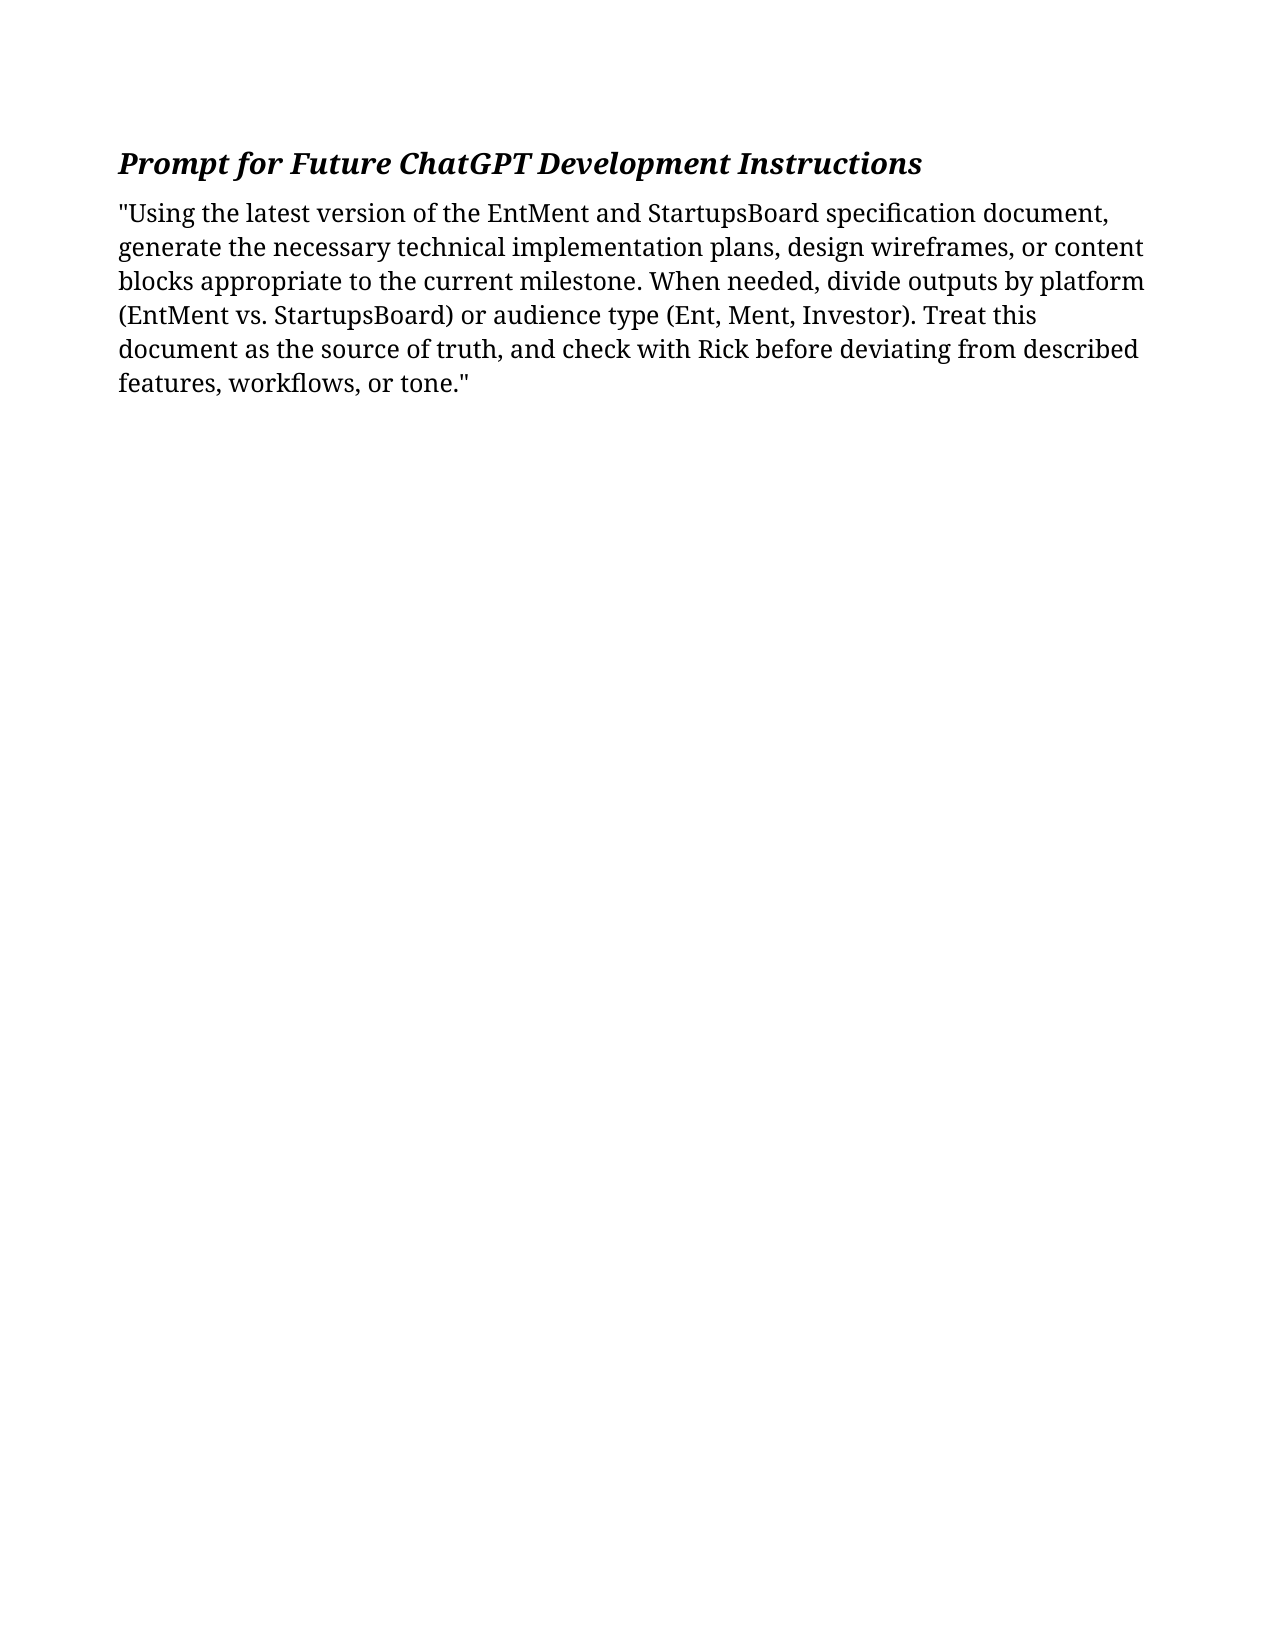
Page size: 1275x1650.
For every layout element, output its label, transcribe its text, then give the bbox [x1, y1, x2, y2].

subtitle Prompt for Future ChatGPT Development Instructions [118, 143, 1157, 183]
text "Using the latest version of the EntMent and StartupsBoard specification document, generate the necessary technical implementation plans, design wireframes, or content blocks appropriate to the current milestone. When needed, divide outputs by platform (EntMent vs. StartupsBoard) or audience type (Ent, Ment, Investor). Treat this document as the source of truth, and check with Rick before deviating from described features, workflows, or tone." [118, 195, 1157, 400]
